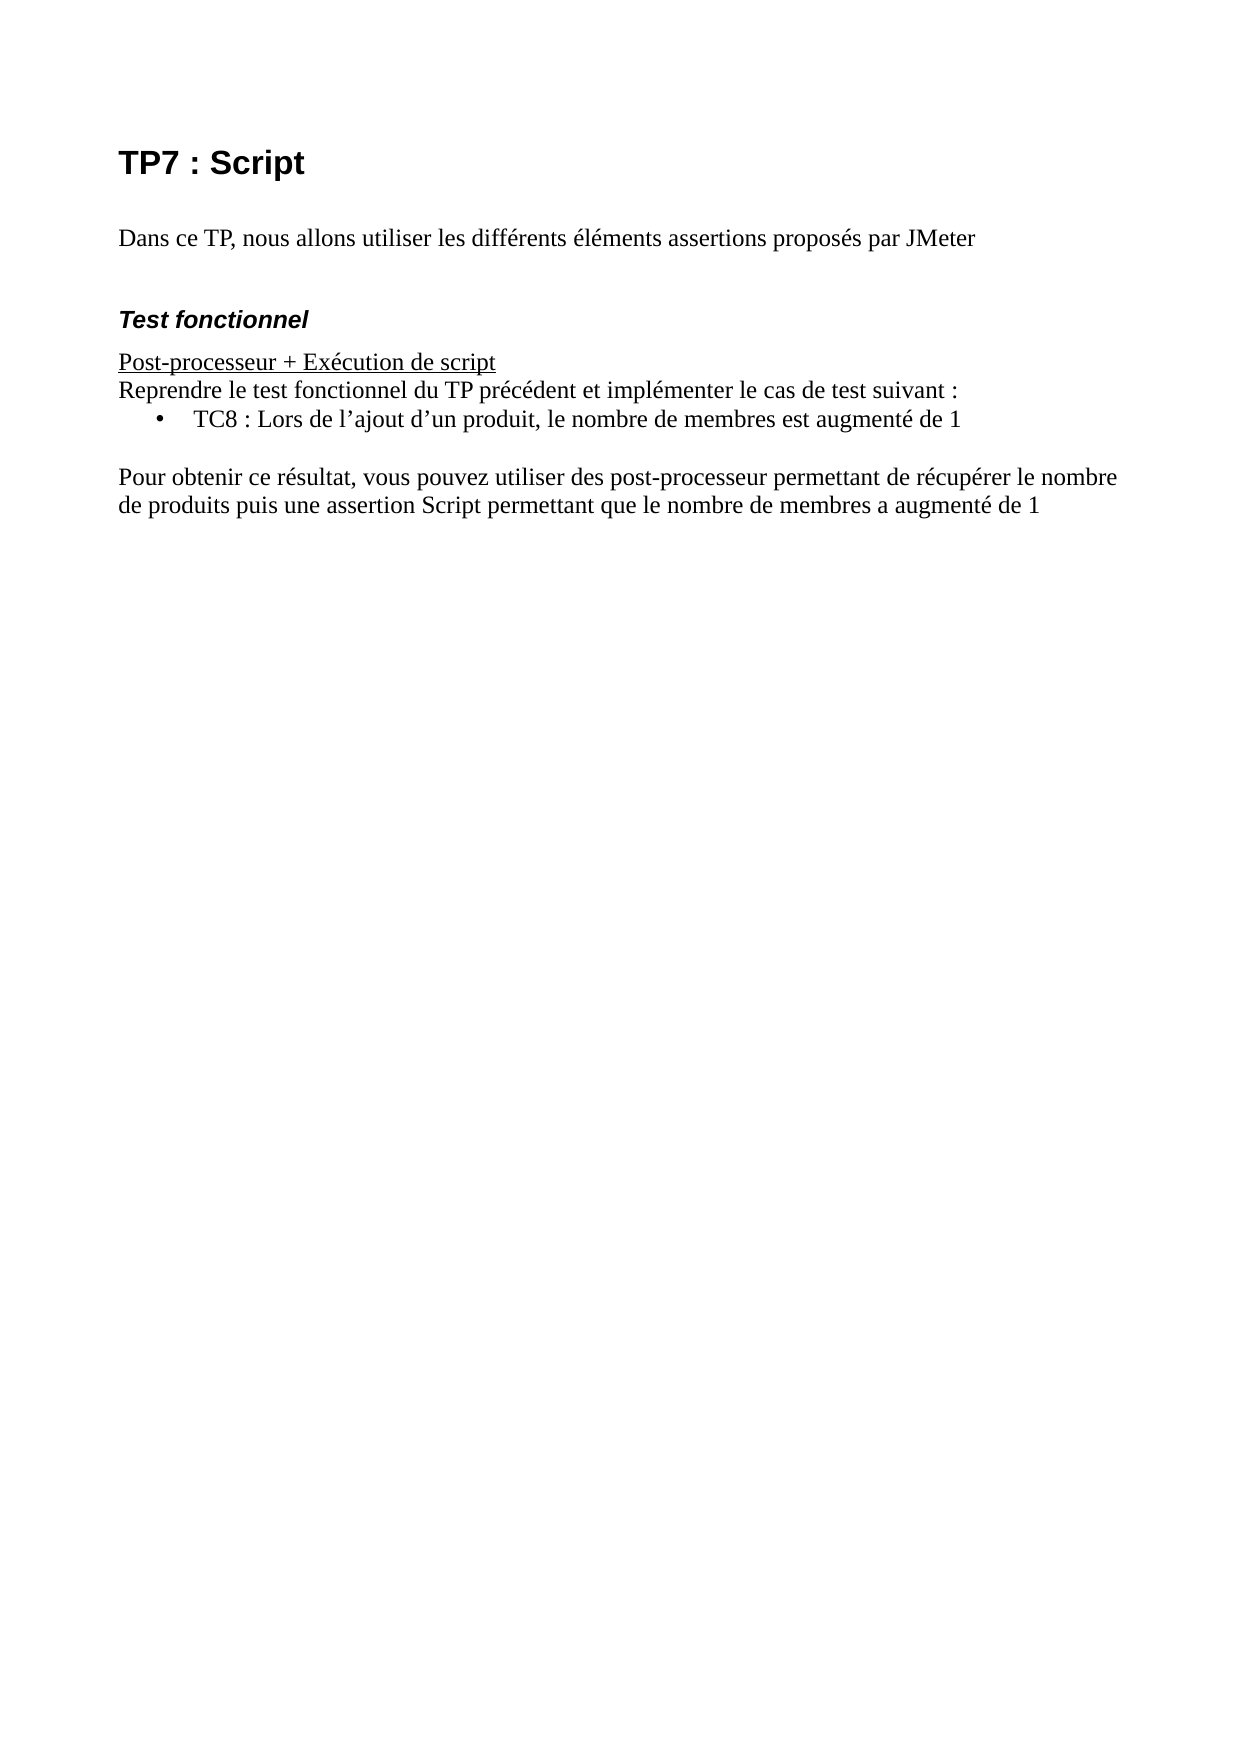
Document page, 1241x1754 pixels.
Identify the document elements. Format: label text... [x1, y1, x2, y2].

subtitle Test fonctionnel [118, 306, 1122, 334]
subtitle TP7 : Script [118, 143, 1122, 182]
text Reprendre le test fonctionnel du TP précédent et implémenter le cas de test suivant : [118, 375, 1122, 404]
text Post-processeur + Exécution de script [118, 347, 1122, 375]
text Pour obtenir ce résultat, vous pouvez utiliser des post-processeur permettant de récupérer le nombre de produits puis une assertion Script permettant que le nombre de membres a augmenté de 1 [118, 462, 1122, 519]
list TC8 : Lors de l’ajout d’un produit, le nombre de membres est augmenté de 1 [156, 404, 1122, 433]
text Dans ce TP, nous allons utiliser les différents éléments assertions proposés par JMeter [118, 223, 1122, 252]
